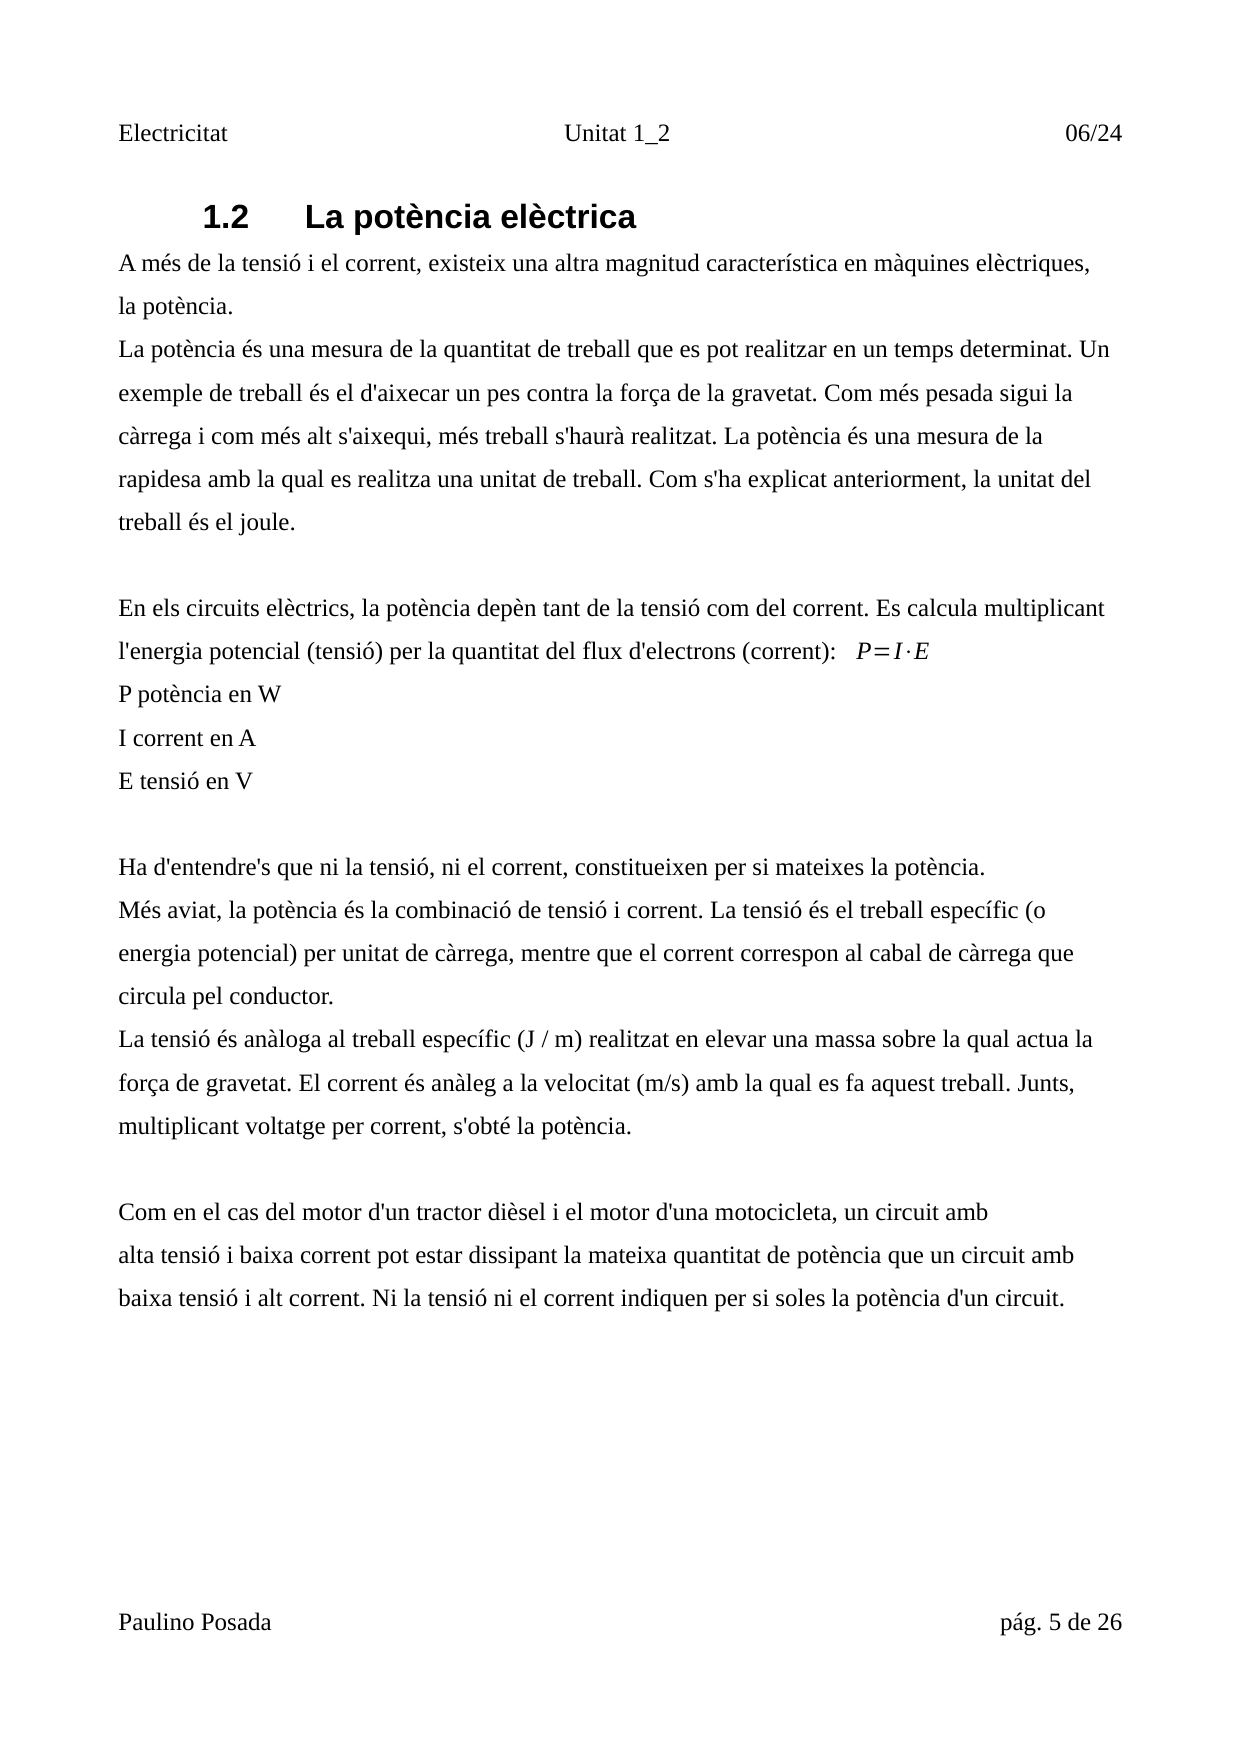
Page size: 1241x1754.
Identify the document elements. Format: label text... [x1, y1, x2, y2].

text I corrent en A [118, 723, 1122, 751]
text Més aviat, la potència és la combinació de tensió i corrent. La tensió és el treball específic (o energia potencial) per unitat de càrrega, mentre que el corrent correspon al cabal de càrrega que circula pel conductor. [118, 895, 1122, 1010]
text La tensió és anàloga al treball específic (J / m) realitzat en elevar una massa sobre la qual actua la força de gravetat. El corrent és anàleg a la velocitat (m/s) amb la qual es fa aquest treball. Junts, multiplicant voltatge per corrent, s'obté la potència. [118, 1024, 1122, 1139]
text P potència en W [118, 679, 1122, 708]
subtitle La potència elèctrica [193, 197, 1122, 236]
text La potència és una mesura de la quantitat de treball que es pot realitzar en un temps determinat. Un exemple de treball és el d'aixecar un pes contra la força de la gravetat. Com més pesada sigui la càrrega i com més alt s'aixequi, més treball s'haurà realitzat. La potència és una mesura de la rapidesa amb la qual es realitza una unitat de treball. Com s'ha explicat anteriorment, la unitat del treball és el joule. [118, 334, 1122, 536]
text En els circuits elèctrics, la potència depèn tant de la tensió com del corrent. Es calcula multiplicant l'energia potencial (tensió) per la quantitat del flux d'electrons (corrent): [118, 593, 1122, 665]
text E tensió en V [118, 766, 1122, 794]
text la potència. [118, 291, 1122, 320]
text A més de la tensió i el corrent, existeix una altra magnitud característica en màquines elèctriques, [118, 248, 1122, 277]
text Com en el cas del motor d'un tractor dièsel i el motor d'una motocicleta, un circuit amb [118, 1197, 1122, 1226]
text Ha d'entendre's que ni la tensió, ni el corrent, constitueixen per si mateixes la potència. [118, 852, 1122, 881]
text alta tensió i baixa corrent pot estar dissipant la mateixa quantitat de potència que un circuit amb baixa tensió i alt corrent. Ni la tensió ni el corrent indiquen per si soles la potència d'un circuit. [118, 1240, 1122, 1312]
